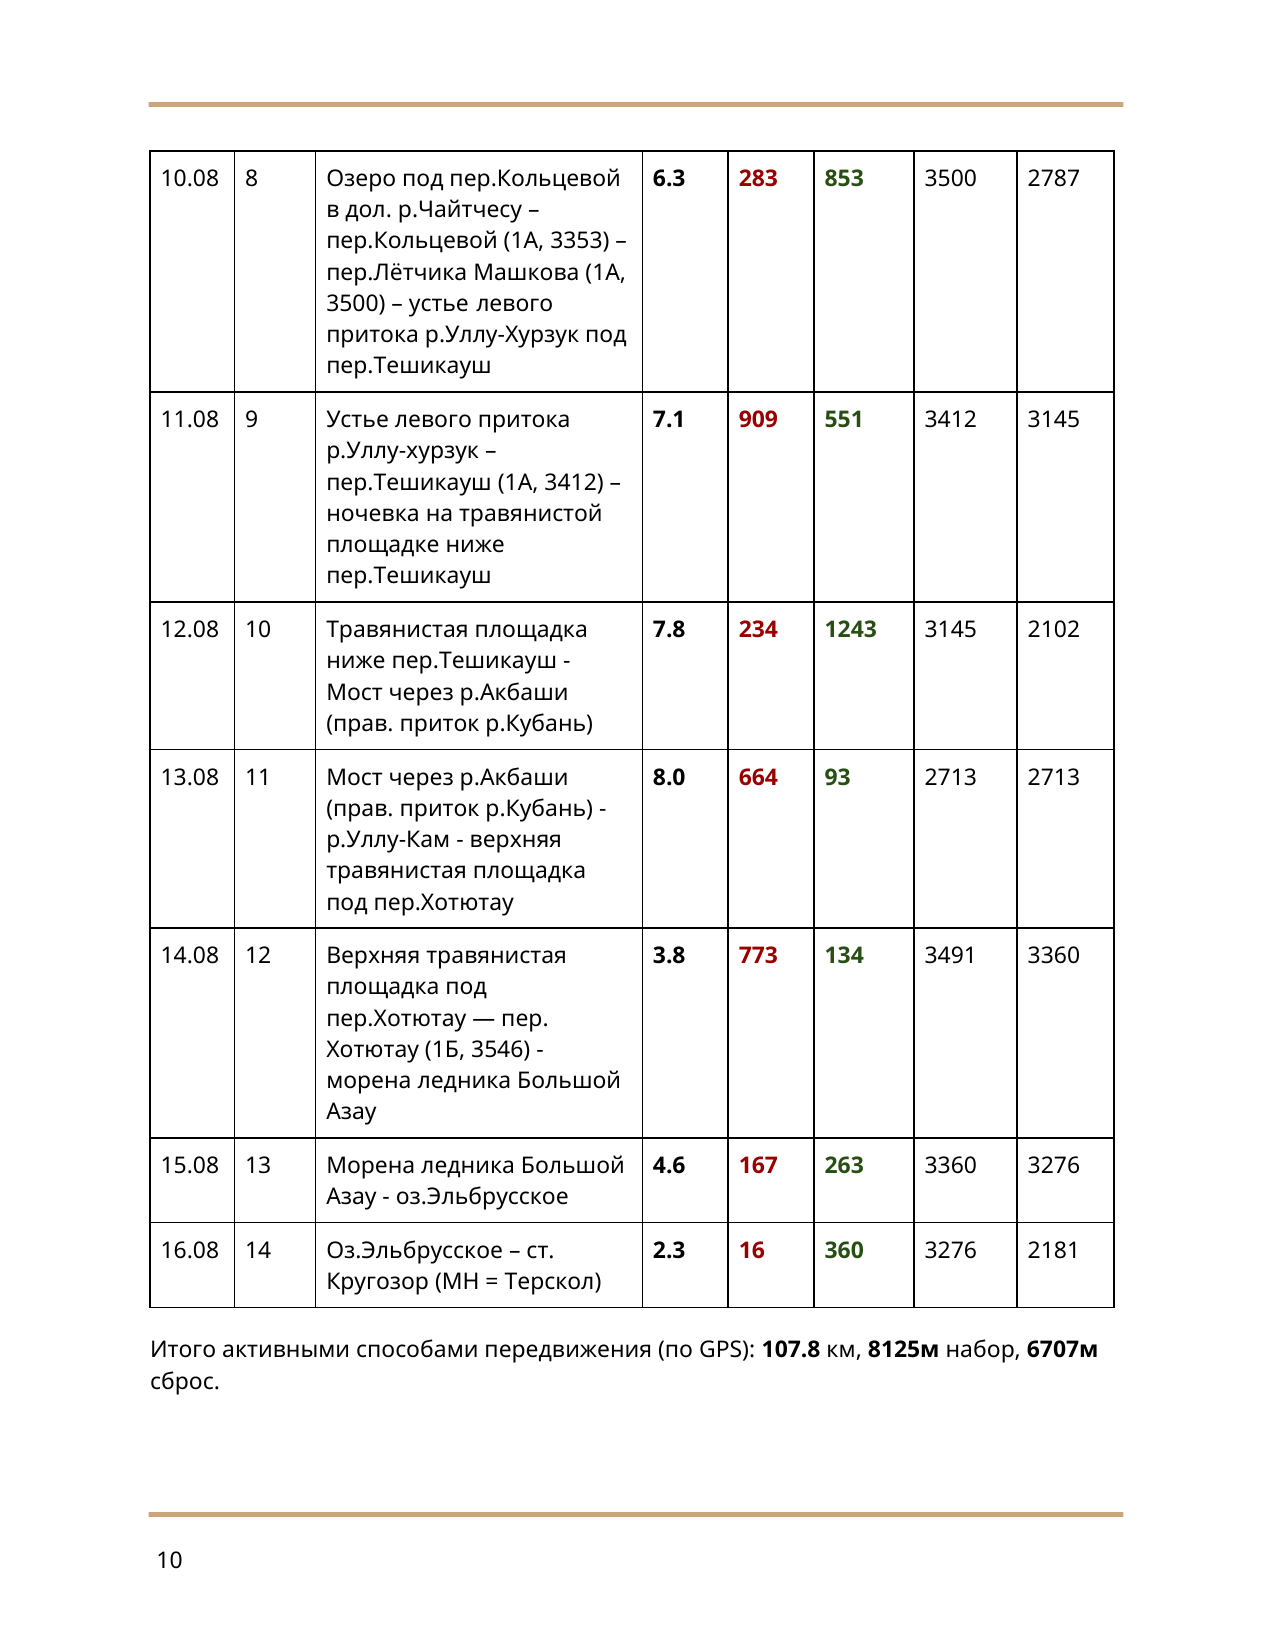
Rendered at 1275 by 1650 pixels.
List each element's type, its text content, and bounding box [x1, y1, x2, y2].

table_cell 10.08 [151, 152, 234, 391]
picture [148, 102, 1124, 107]
table_cell 3491 [915, 929, 1016, 1137]
table_cell 13.08 [151, 750, 234, 927]
table_cell 6.3 [643, 152, 727, 391]
table_cell Устье левого притока р.Уллу-хурзук – пер.Тешикауш (1А, 3412) – ночевка на травянистой площадке ниже пер.Тешикауш [316, 393, 642, 601]
table_cell 773 [729, 929, 813, 1137]
table_cell 2.3 [643, 1223, 727, 1307]
table_cell Оз.Эльбрусское – ст. Кругозор (МН = Терскол) [316, 1223, 642, 1307]
table_cell 15.08 [151, 1139, 234, 1222]
table_cell Мост через р.Акбаши (прав. приток р.Кубань) - р.Уллу-Кам - верхняя травянистая площадка под пер.Хотютау [316, 750, 642, 927]
table_cell 360 [815, 1223, 913, 1307]
table_cell 8 [235, 152, 315, 391]
table_cell 283 [729, 152, 813, 391]
table_cell 167 [729, 1139, 813, 1222]
table_cell 3360 [1018, 929, 1113, 1137]
table_cell 551 [815, 393, 913, 601]
table_cell 7.8 [643, 603, 727, 748]
table_cell Морена ледника Большой Азау - оз.Эльбрусское [316, 1139, 642, 1222]
table_cell 1243 [815, 603, 913, 748]
table_cell 12.08 [151, 603, 234, 748]
table_cell 2713 [915, 750, 1016, 927]
table_cell 909 [729, 393, 813, 601]
table_cell 3145 [1018, 393, 1113, 601]
table_cell 93 [815, 750, 913, 927]
table_cell Травянистая площадка ниже пер.Тешикауш - Мост через р.Акбаши (прав. приток р.Кубань) [316, 603, 642, 748]
table_cell 11.08 [151, 393, 234, 601]
table_cell 4.6 [643, 1139, 727, 1222]
table_cell 11 [235, 750, 315, 927]
table_cell 7.1 [643, 393, 727, 601]
table_cell 9 [235, 393, 315, 601]
table_cell 8.0 [643, 750, 727, 927]
table_cell 2102 [1018, 603, 1113, 748]
table_cell 13 [235, 1139, 315, 1222]
table_cell 3276 [915, 1223, 1016, 1307]
table_cell 134 [815, 929, 913, 1137]
table_cell 853 [815, 152, 913, 391]
table_cell 12 [235, 929, 315, 1137]
table_cell 3.8 [643, 929, 727, 1137]
table_cell 16.08 [151, 1223, 234, 1307]
picture [148, 1512, 1124, 1517]
table_cell Озеро под пер.Кольцевой в дол. р.Чайтчесу – пер.Кольцевой (1А, 3353) – пер.Лётчика Машкова (1А, 3500) – устье левого притока р.Уллу-Хурзук под пер.Тешикауш [316, 152, 642, 391]
table_cell 3412 [915, 393, 1016, 601]
table_cell 16 [729, 1223, 813, 1307]
table_cell 234 [729, 603, 813, 748]
text Итого активными способами передвижения (по GPS): 107.8 км, 8125м набор, 6707м сброс. [150, 1333, 1125, 1396]
table_cell 3500 [915, 152, 1016, 391]
table_cell 3360 [915, 1139, 1016, 1222]
table_cell 2181 [1018, 1223, 1113, 1307]
table_cell 14.08 [151, 929, 234, 1137]
table_cell 3145 [915, 603, 1016, 748]
table_cell 2713 [1018, 750, 1113, 927]
table_cell 10 [235, 603, 315, 748]
table_cell 664 [729, 750, 813, 927]
table_cell Верхняя травянистая площадка под пер.Хотютау — пер. Хотютау (1Б, 3546) - морена ледника Большой Азау [316, 929, 642, 1137]
table_cell 14 [235, 1223, 315, 1307]
table_cell 2787 [1018, 152, 1113, 391]
table_cell 3276 [1018, 1139, 1113, 1222]
table_cell 263 [815, 1139, 913, 1222]
